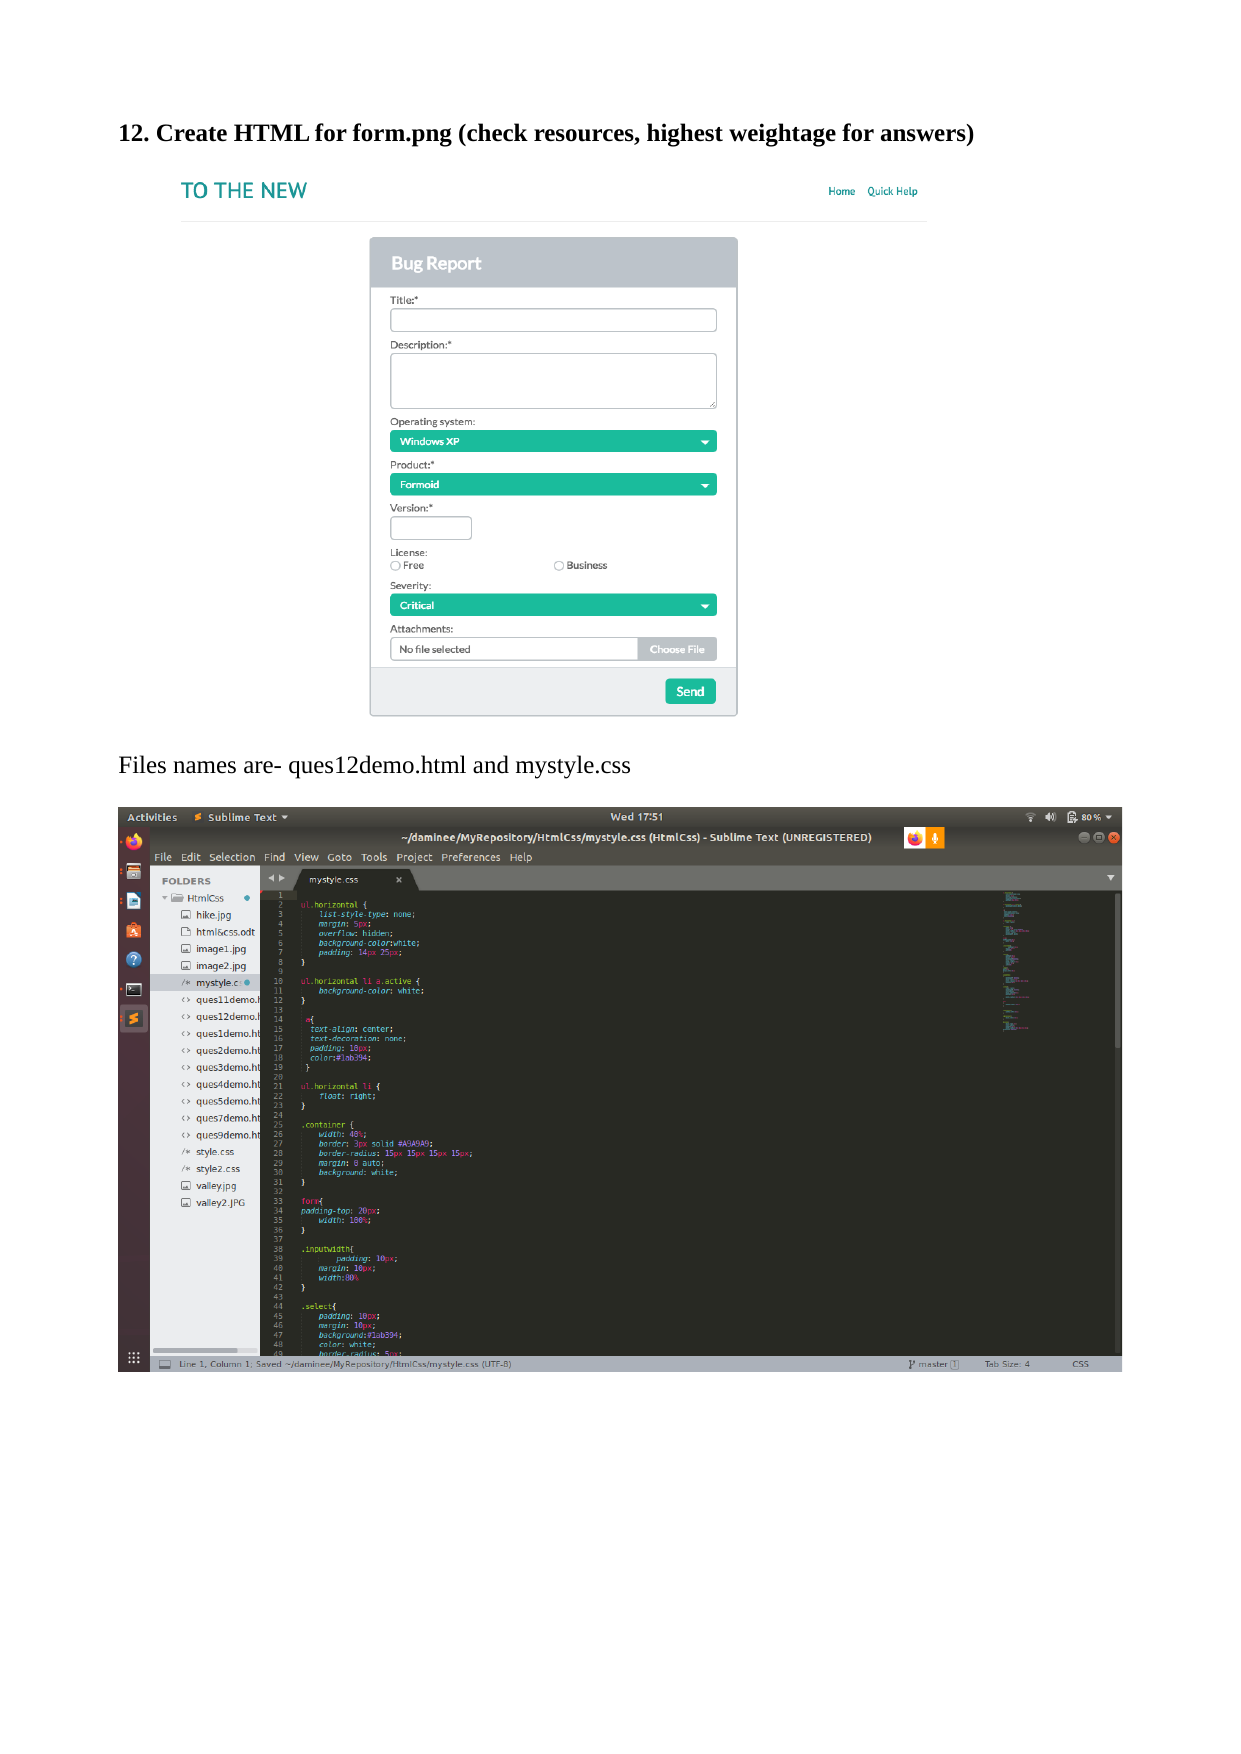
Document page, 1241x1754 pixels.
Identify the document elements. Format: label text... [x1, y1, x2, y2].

text Files names are- ques12demo.html and mystyle.css [118, 750, 1122, 778]
text 12. Create HTML for form.png (check resources, highest weightage for answers) [118, 118, 1122, 147]
picture [118, 165, 1013, 736]
picture [118, 807, 1123, 1372]
